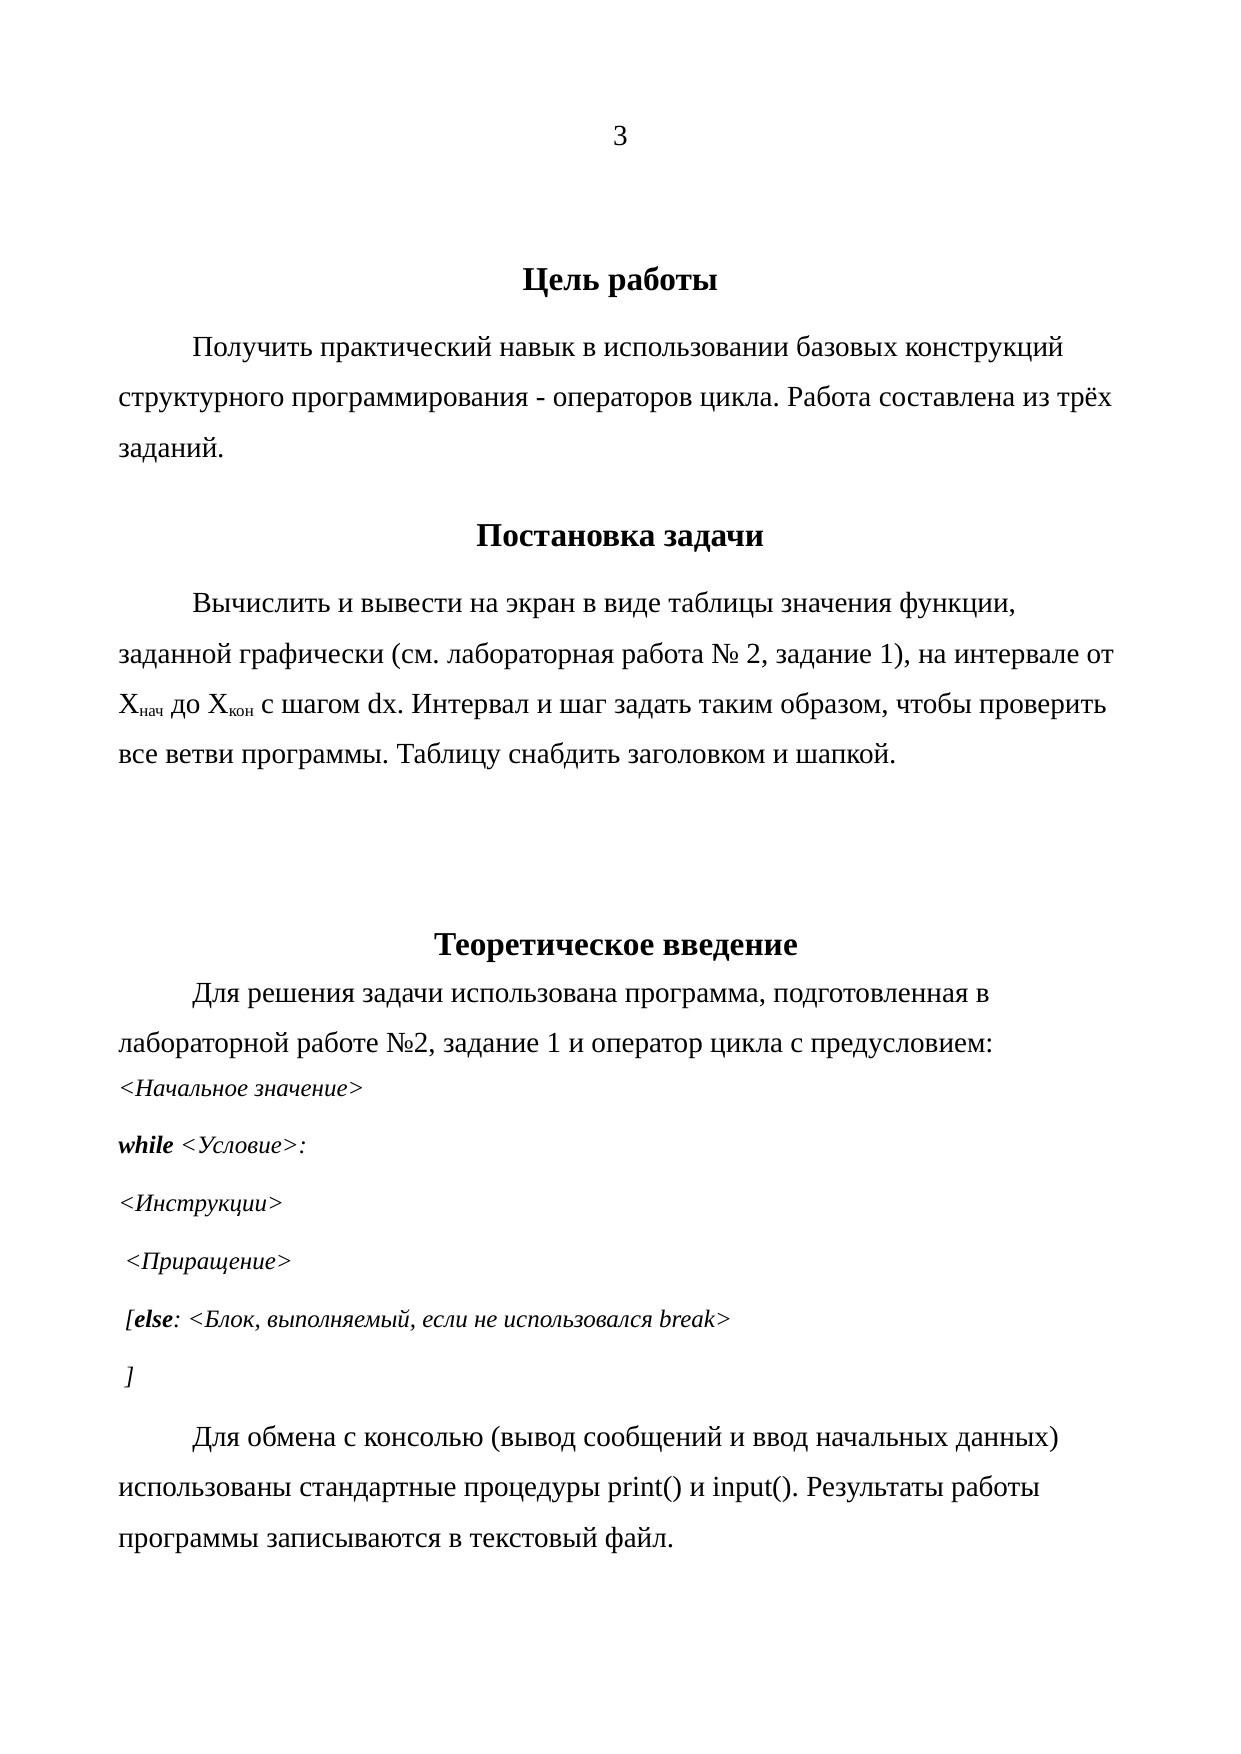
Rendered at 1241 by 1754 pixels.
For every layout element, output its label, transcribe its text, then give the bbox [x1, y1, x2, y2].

subtitle Теоретическое введение [118, 924, 1122, 962]
text Получить практический навык в использовании базовых конструкций структурного программирования - операторов цикла. Работа составлена из трёх заданий. [118, 329, 1122, 463]
text [else: <Блок, выполняемый, если не использовался break> [118, 1304, 1122, 1332]
text <Приращение> [118, 1246, 1122, 1275]
text Для решения задачи использована программа, подготовленная в лабораторной работе №2, задание 1 и оператор цикла с предусловием: <Начальное значение> [118, 975, 1122, 1102]
subtitle Цель работы [118, 259, 1122, 298]
text <Инструкции> [118, 1188, 1122, 1217]
subtitle Постановка задачи [118, 516, 1122, 554]
text while <Условие>: [118, 1131, 1122, 1159]
text Для обмена с консолью (вывод сообщений и ввод начальных данных) использованы стандартные процедуры print() и input(). Результаты работы программы записываются в текстовый файл. [118, 1419, 1122, 1553]
text Вычислить и вывести на экран в виде таблицы значения функции, заданной графически (см. лабораторная работа № 2, задание 1), на интервале от Xнач до Xкон с шагом dx. Интервал и шаг задать таким образом, чтобы проверить все ветви программы. Таблицу снабдить заголовком и шапкой. [118, 586, 1122, 770]
text ] [118, 1361, 1122, 1390]
